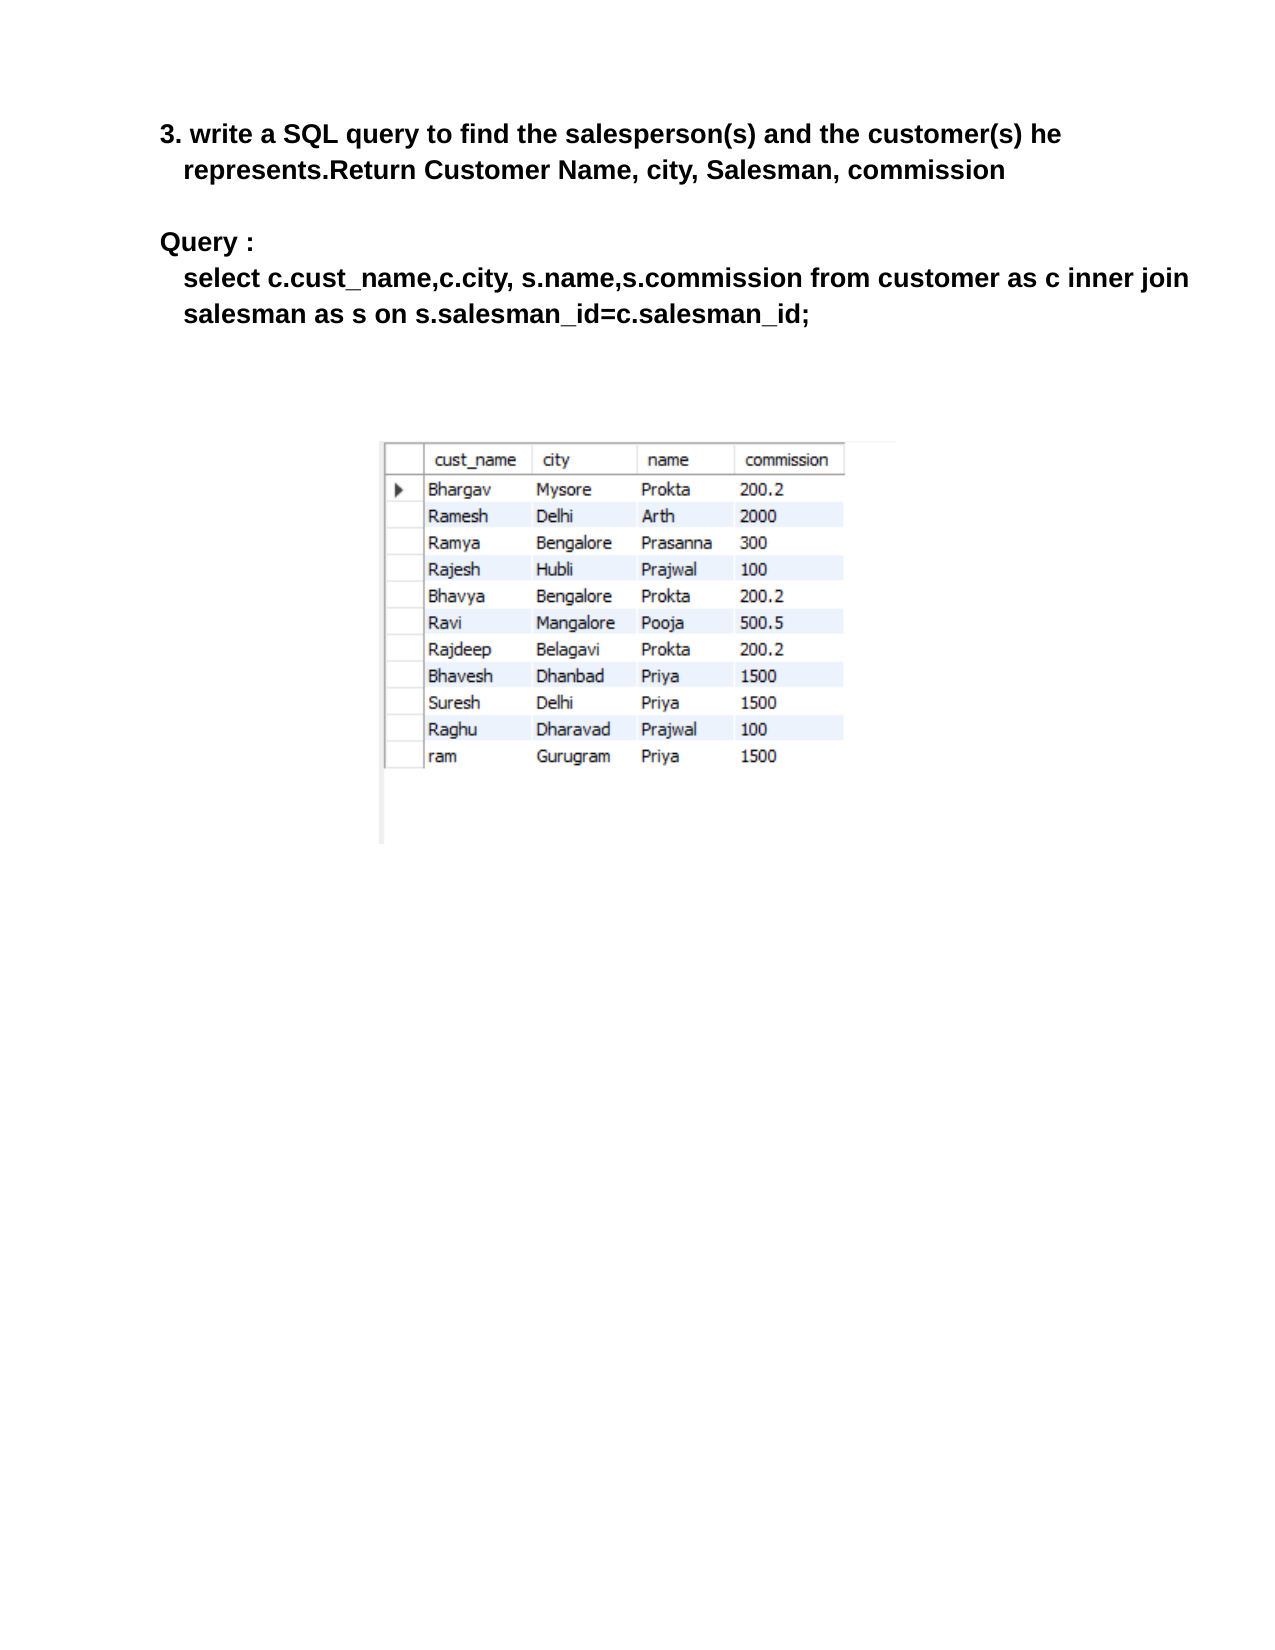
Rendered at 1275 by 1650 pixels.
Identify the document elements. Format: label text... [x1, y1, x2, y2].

picture [378, 441, 897, 844]
text 3. write a SQL query to find the salesperson(s) and the customer(s) he represents.Return Customer Name, city, Salesman, commission [159, 118, 1210, 185]
text Query : [159, 226, 1210, 257]
text select c.cust_name,c.city, s.name,s.commission from customer as c inner join salesman as s on s.salesman_id=c.salesman_id; [159, 262, 1210, 329]
